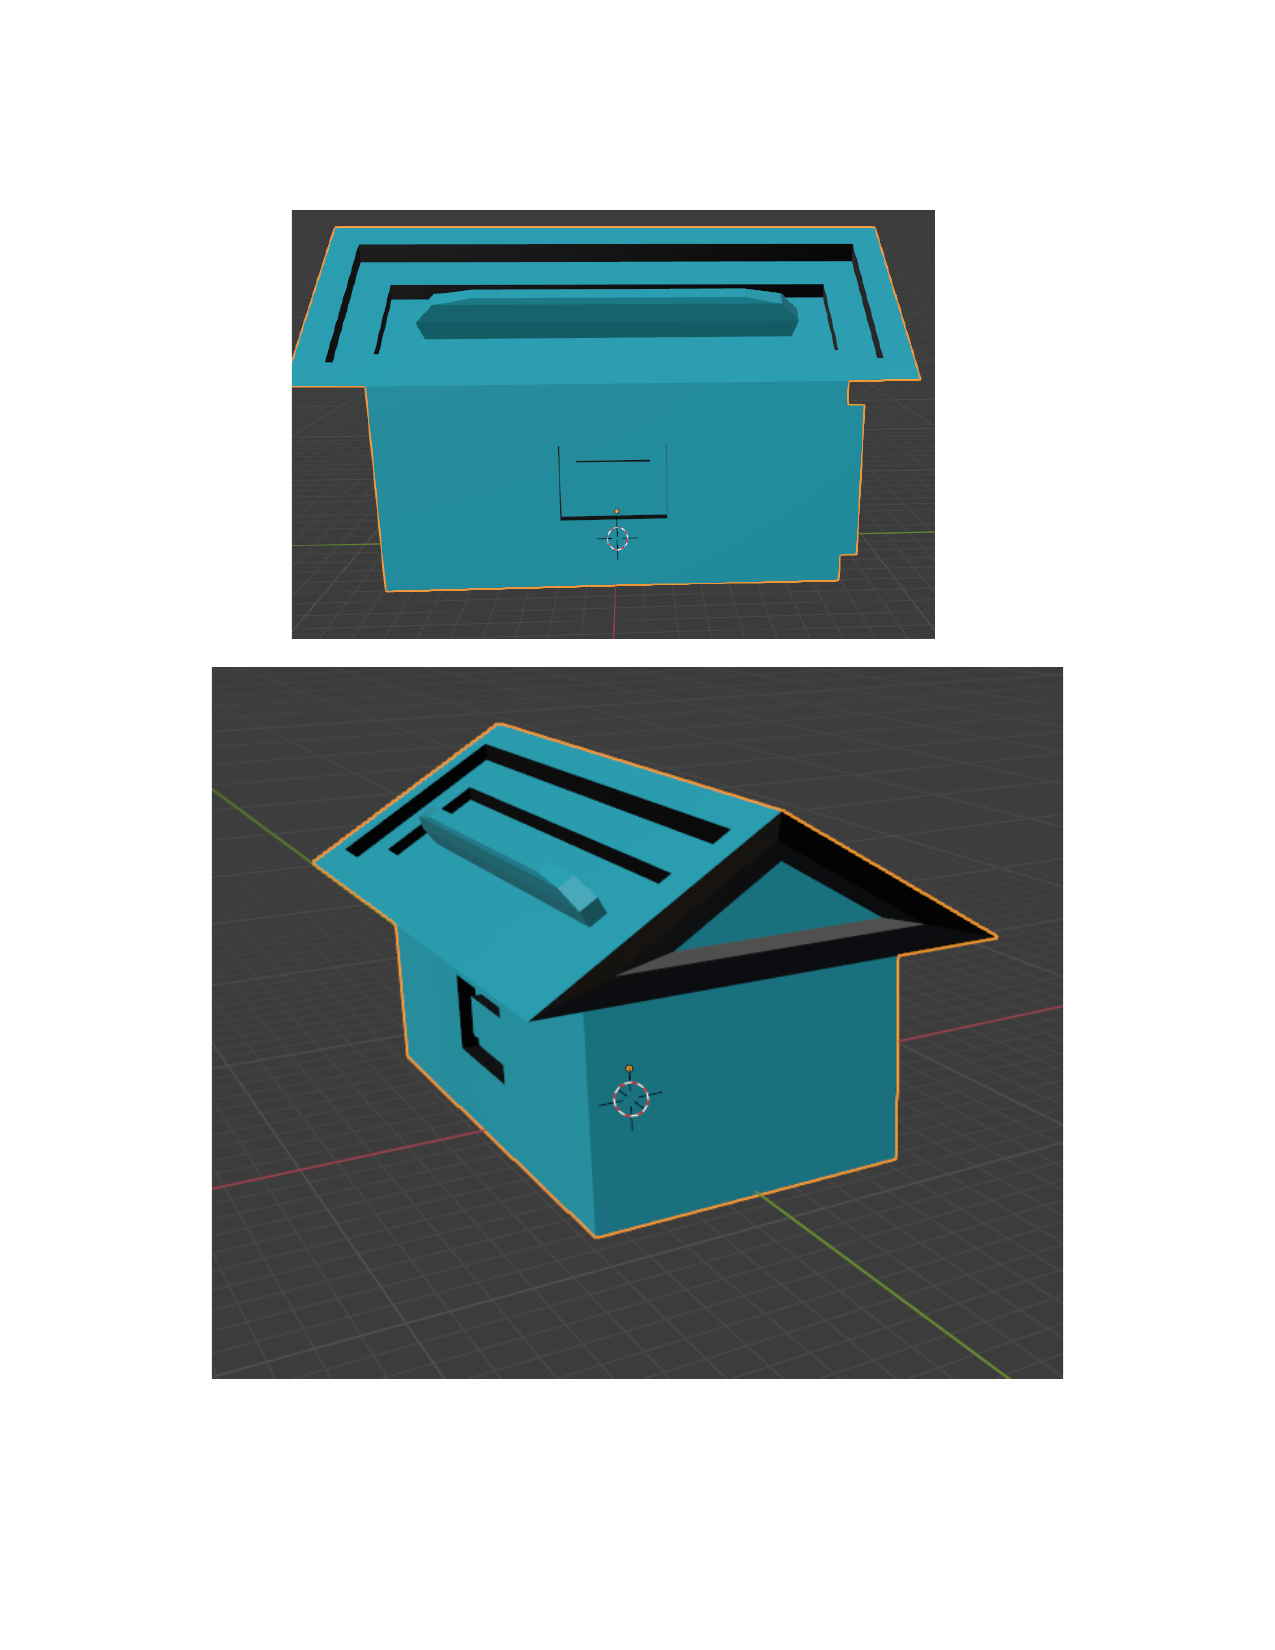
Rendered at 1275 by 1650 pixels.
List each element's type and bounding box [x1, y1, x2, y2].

picture [211, 667, 1064, 1379]
picture [291, 210, 935, 639]
